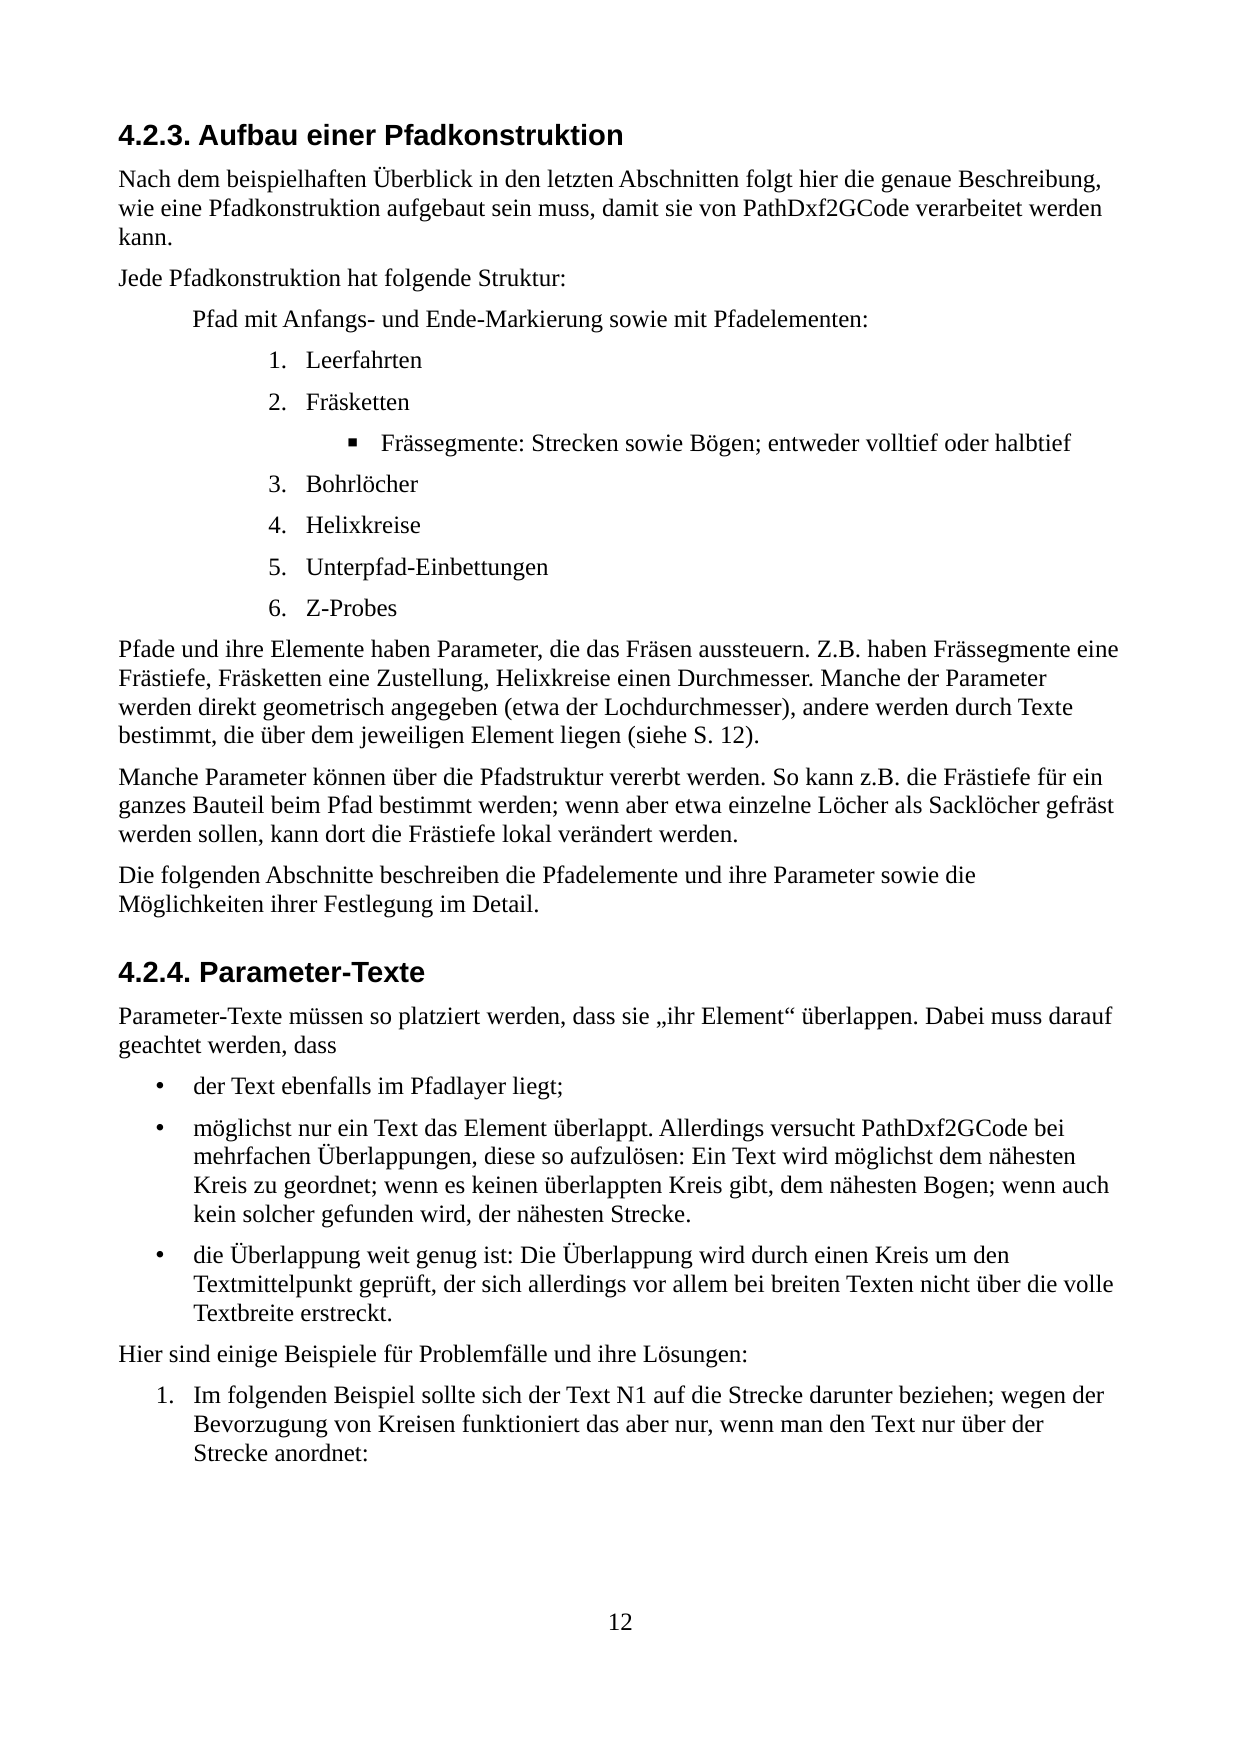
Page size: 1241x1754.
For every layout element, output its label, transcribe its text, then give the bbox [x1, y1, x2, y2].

list möglichst nur ein Text das Element überlappt. Allerdings versucht PathDxf2GCode bei mehrfachen Überlappungen, diese so aufzulösen: Ein Text wird möglichst dem nähesten Kreis zu geordnet; wenn es keinen überlappten Kreis gibt, dem nähesten Bogen; wenn auch kein solcher gefunden wird, der nähesten Strecke. [156, 1113, 1122, 1228]
list Im folgenden Beispiel sollte sich der Text N1 auf die Strecke darunter beziehen; wegen der Bevorzugung von Kreisen funktioniert das aber nur, wenn man den Text nur über der Strecke anordnet: [156, 1380, 1122, 1466]
text Jede Pfadkonstruktion hat folgende Struktur: [118, 263, 1122, 292]
list die Überlappung weit genug ist: Die Überlappung wird durch einen Kreis um den Textmittelpunkt geprüft, der sich allerdings vor allem bei breiten Texten nicht über die volle Textbreite erstreckt. [156, 1240, 1122, 1326]
text Manche Parameter können über die Pfadstruktur vererbt werden. So kann z.B. die Frästiefe für ein ganzes Bauteil beim Pfad bestimmt werden; wenn aber etwa einzelne Löcher als Sacklöcher gefräst werden sollen, kann dort die Frästiefe lokal verändert werden. [118, 762, 1122, 848]
text Nach dem beispielhaften Überblick in den letzten Abschnitten folgt hier die genaue Beschreibung, wie eine Pfadkonstruktion aufgebaut sein muss, damit sie von PathDxf2GCode verarbeitet werden kann. [118, 164, 1122, 250]
list der Text ebenfalls im Pfadlayer liegt; [156, 1071, 1122, 1100]
list Helixkreise [268, 510, 1122, 539]
list Unterpfad-Einbettungen [268, 552, 1122, 580]
subtitle 4.2.3. Aufbau einer Pfadkonstruktion [118, 118, 1122, 152]
text Hier sind einige Beispiele für Problemfälle und ihre Lösungen: [118, 1339, 1122, 1368]
list Frässegmente: Strecken sowie Bögen; entweder volltief oder halbtief [343, 428, 1122, 457]
list Bohrlöcher [268, 469, 1122, 498]
text Die folgenden Abschnitte beschreiben die Pfadelemente und ihre Parameter sowie die Möglichkeiten ihrer Festlegung im Detail. [118, 860, 1122, 918]
list Z-Probes [268, 593, 1122, 622]
text Pfade und ihre Elemente haben Parameter, die das Fräsen aussteuern. Z.B. haben Frässegmente eine Frästiefe, Fräsketten eine Zustellung, Helixkreise einen Durchmesser. Manche der Parameter werden direkt geometrisch angegeben (etwa der Lochdurchmesser), andere werden durch Texte bestimmt, die über dem jeweiligen Element liegen (siehe S. 11). [118, 634, 1122, 749]
text Pfad mit Anfangs- und Ende-Markierung sowie mit Pfadelementen: [192, 304, 1122, 333]
list Fräsketten [268, 387, 1122, 415]
subtitle 4.2.4. Parameter-Texte [118, 955, 1122, 989]
list Leerfahrten [268, 345, 1122, 374]
text Parameter-Texte müssen so platziert werden, dass sie „ihr Element“ überlappen. Dabei muss darauf geachtet werden, dass [118, 1001, 1122, 1059]
